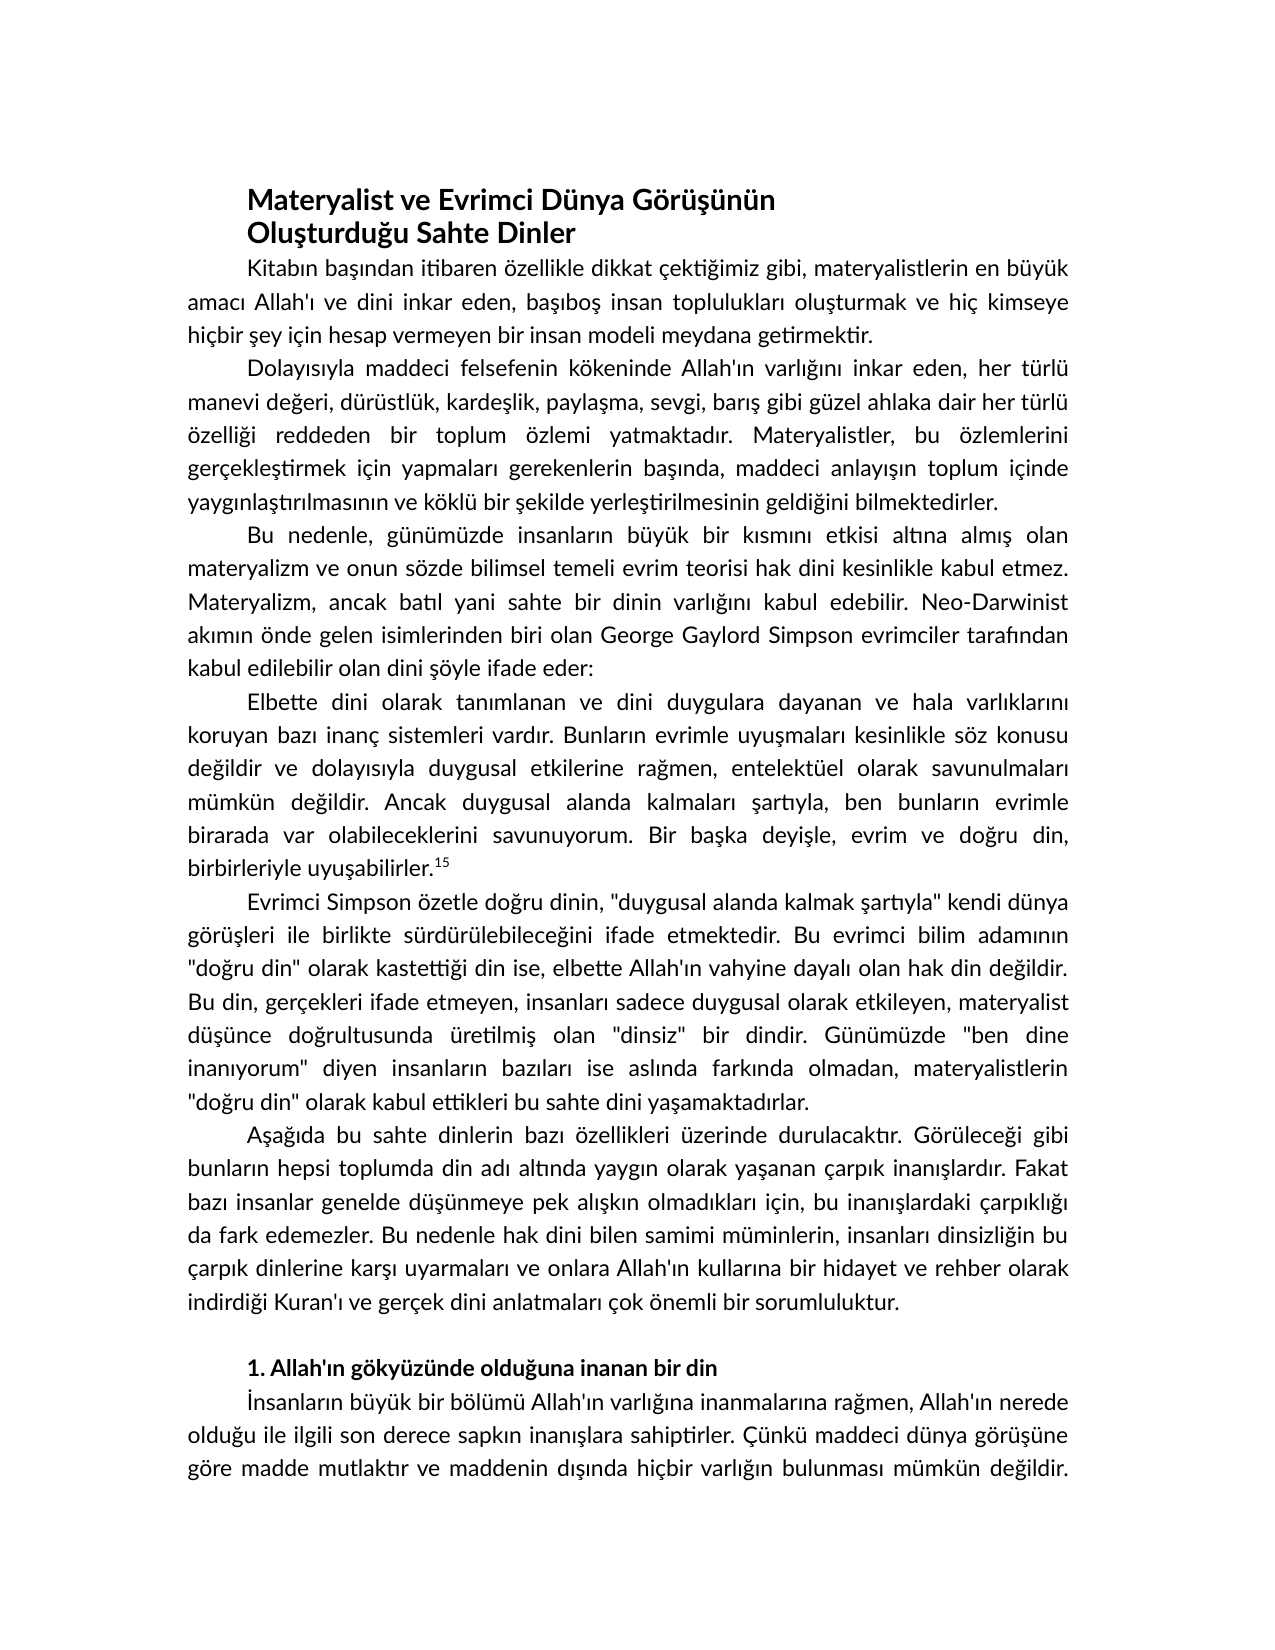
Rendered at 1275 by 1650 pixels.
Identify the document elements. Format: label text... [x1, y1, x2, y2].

text Oluşturduğu Sahte Dinler [187, 217, 1070, 250]
text Dolayısıyla maddeci felsefenin kökeninde Allah'ın varlığını inkar eden, her türlü manevi değeri, dürüstlük, kardeşlik, paylaşma, sevgi, barış gibi güzel ahlaka dair her türlü özelliği reddeden bir toplum özlemi yatmaktadır. Materyalistler, bu özlemlerini gerçekleştirmek için yapmaları gerekenlerin başında, maddeci anlayışın toplum içinde yaygınlaştırılmasının ve köklü bir şekilde yerleştirilmesinin geldiğini bilmektedirler. [187, 350, 1070, 517]
text 1. Allah'ın gökyüzünde olduğuna inanan bir din [187, 1350, 1070, 1383]
text Evrimci Simpson özetle doğru dinin, "duygusal alanda kalmak şartıyla" kendi dünya görüşleri ile birlikte sürdürülebileceğini ifade etmektedir. Bu evrimci bilim adamının "doğru din" olarak kastettiği din ise, elbette Allah'ın vahyine dayalı olan hak din değildir. Bu din, gerçekleri ifade etmeyen, insanları sadece duygusal olarak etkileyen, materyalist düşünce doğrultusunda üretilmiş olan "dinsiz" bir dindir. Günümüzde "ben dine inanıyorum" diyen insanların bazıları ise aslında farkında olmadan, materyalistlerin "doğru din" olarak kabul ettikleri bu sahte dini yaşamaktadırlar. [187, 883, 1070, 1117]
text Kitabın başından itibaren özellikle dikkat çektiğimiz gibi, materyalistlerin en büyük amacı Allah'ı ve dini inkar eden, başıboş insan toplulukları oluşturmak ve hiç kimseye hiçbir şey için hesap vermeyen bir insan modeli meydana getirmektir. [187, 250, 1070, 350]
text İnsanların büyük bir bölümü Allah'ın varlığına inanmalarına rağmen, Allah'ın nerede olduğu ile ilgili son derece sapkın inanışlara sahiptirler. Çünkü maddeci dünya görüşüne göre madde mutlaktır ve maddenin dışında hiçbir varlığın bulunması mümkün değildir. [187, 1383, 1070, 1483]
text Materyalist ve Evrimci Dünya Görüşünün [187, 183, 1070, 217]
text Elbette dini olarak tanımlanan ve dini duygulara dayanan ve hala varlıklarını koruyan bazı inanç sistemleri vardır. Bunların evrimle uyuşmaları kesinlikle söz konusu değildir ve dolayısıyla duygusal etkilerine rağmen, entelektüel olarak savunulmaları mümkün değildir. Ancak duygusal alanda kalmaları şartıyla, ben bunların evrimle birarada var olabileceklerini savunuyorum. Bir başka deyişle, evrim ve doğru din, birbirleriyle uyuşabilirler.15 [187, 683, 1070, 883]
text Aşağıda bu sahte dinlerin bazı özellikleri üzerinde durulacaktır. Görüleceği gibi bunların hepsi toplumda din adı altında yaygın olarak yaşanan çarpık inanışlardır. Fakat bazı insanlar genelde düşünmeye pek alışkın olmadıkları için, bu inanışlardaki çarpıklığı da fark edemezler. Bu nedenle hak dini bilen samimi müminlerin, insanları dinsizliğin bu çarpık dinlerine karşı uyarmaları ve onlara Allah'ın kullarına bir hidayet ve rehber olarak indirdiği Kuran'ı ve gerçek dini anlatmaları çok önemli bir sorumluluktur. [187, 1117, 1070, 1317]
text Bu nedenle, günümüzde insanların büyük bir kısmını etkisi altına almış olan materyalizm ve onun sözde bilimsel temeli evrim teorisi hak dini kesinlikle kabul etmez. Materyalizm, ancak batıl yani sahte bir dinin varlığını kabul edebilir. Neo-Darwinist akımın önde gelen isimlerinden biri olan George Gaylord Simpson evrimciler tarafından kabul edilebilir olan dini şöyle ifade eder: [187, 517, 1070, 683]
